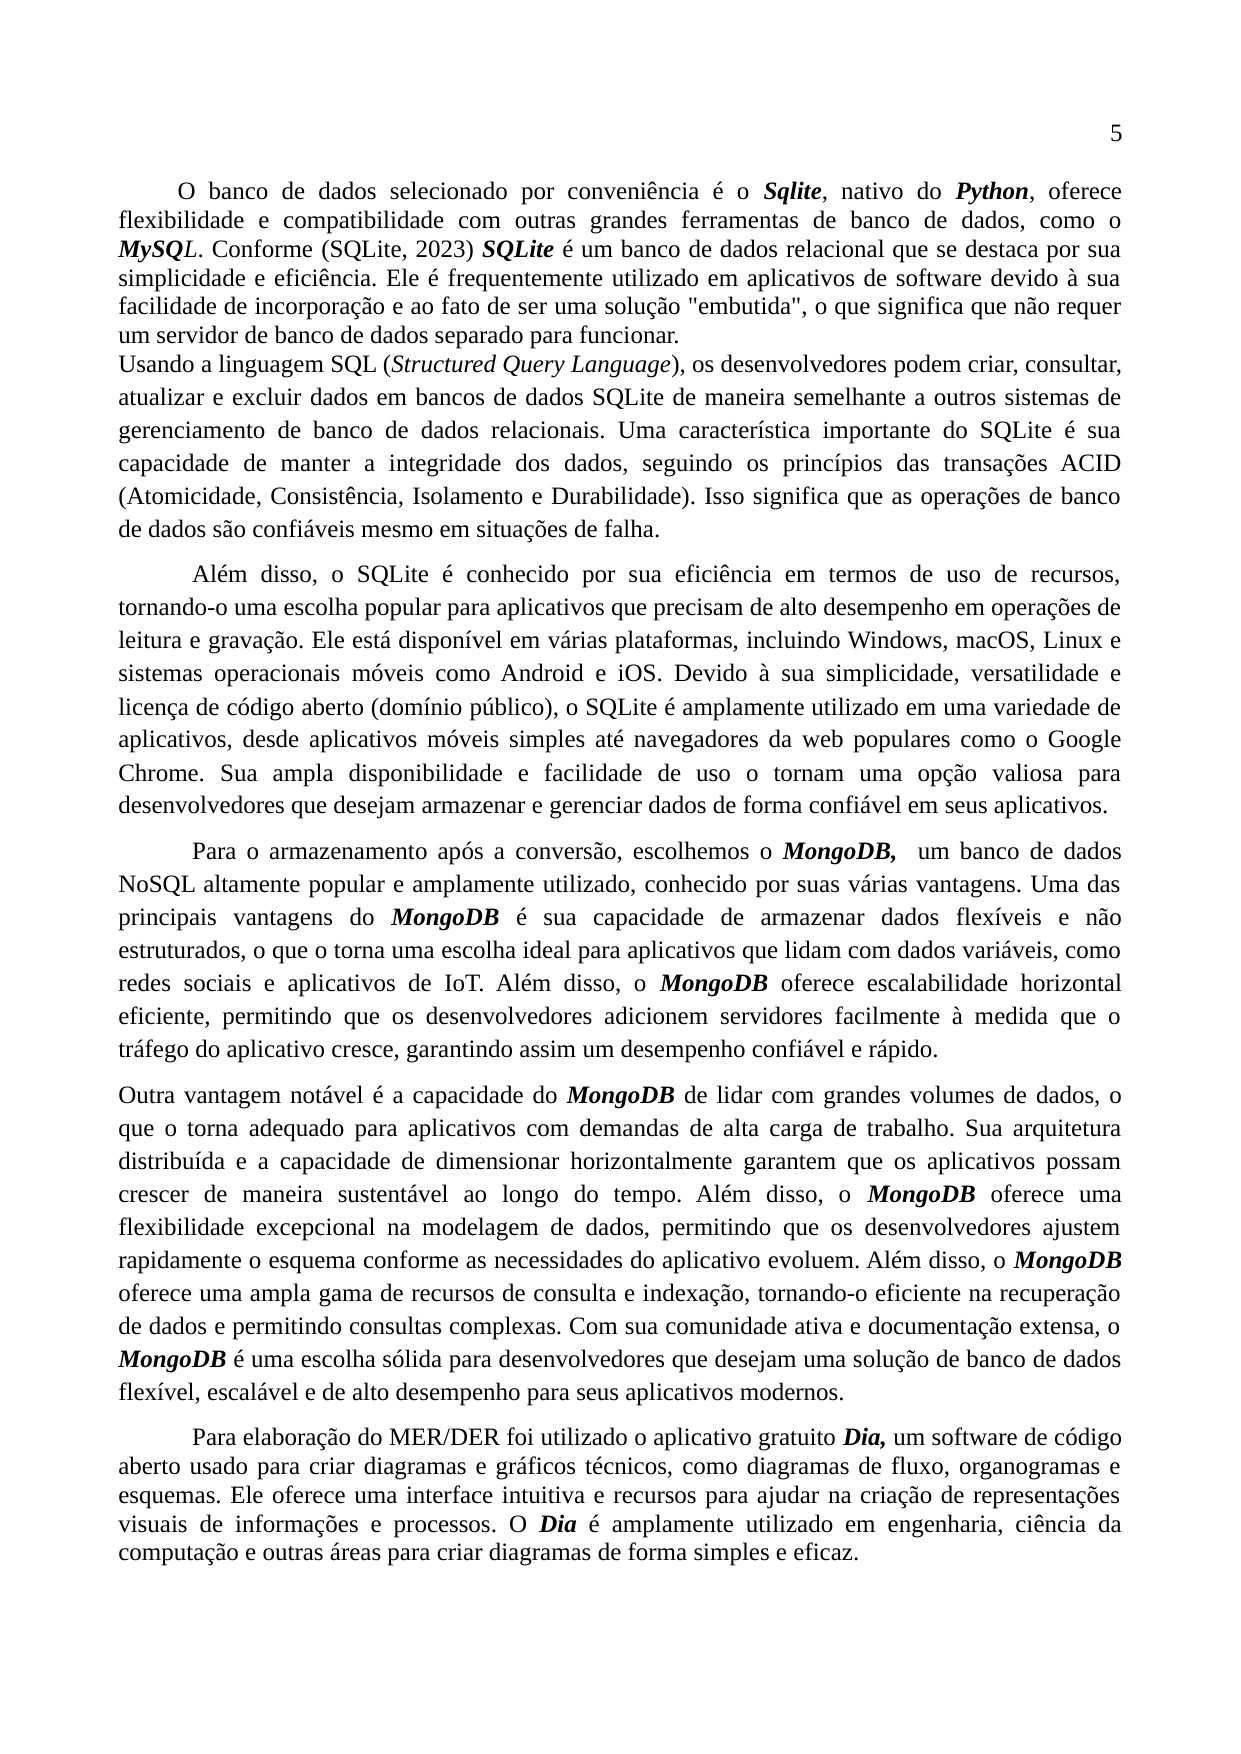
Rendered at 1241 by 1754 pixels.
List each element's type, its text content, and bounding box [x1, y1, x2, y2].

text Usando a linguagem SQL (Structured Query Language), os desenvolvedores podem criar, consultar, atualizar e excluir dados em bancos de dados SQLite de maneira semelhante a outros sistemas de gerenciamento de banco de dados relacionais. Uma característica importante do SQLite é sua capacidade de manter a integridade dos dados, seguindo os princípios das transações ACID (Atomicidade, Consistência, Isolamento e Durabilidade). Isso significa que as operações de banco de dados são confiáveis mesmo em situações de falha. [118, 349, 1122, 543]
text O banco de dados selecionado por conveniência é o Sqlite, nativo do Python, oferece flexibilidade e compatibilidade com outras grandes ferramentas de banco de dados, como o MySQL. Conforme (SQLite, 2023) SQLite é um banco de dados relacional que se destaca por sua simplicidade e eficiência. Ele é frequentemente utilizado em aplicativos de software devido à sua facilidade de incorporação e ao fato de ser uma solução "embutida", o que significa que não requer um servidor de banco de dados separado para funcionar. [118, 176, 1122, 349]
text Outra vantagem notável é a capacidade do MongoDB de lidar com grandes volumes de dados, o que o torna adequado para aplicativos com demandas de alta carga de trabalho. Sua arquitetura distribuída e a capacidade de dimensionar horizontalmente garantem que os aplicativos possam crescer de maneira sustentável ao longo do tempo. Além disso, o MongoDB oferece uma flexibilidade excepcional na modelagem de dados, permitindo que os desenvolvedores ajustem rapidamente o esquema conforme as necessidades do aplicativo evoluem. Além disso, o MongoDB oferece uma ampla gama de recursos de consulta e indexação, tornando-o eficiente na recuperação de dados e permitindo consultas complexas. Com sua comunidade ativa e documentação extensa, o MongoDB é uma escolha sólida para desenvolvedores que desejam uma solução de banco de dados flexível, escalável e de alto desempenho para seus aplicativos modernos. [118, 1080, 1122, 1406]
text Além disso, o SQLite é conhecido por sua eficiência em termos de uso de recursos, tornando-o uma escolha popular para aplicativos que precisam de alto desempenho em operações de leitura e gravação. Ele está disponível em várias plataformas, incluindo Windows, macOS, Linux e sistemas operacionais móveis como Android e iOS. Devido à sua simplicidade, versatilidade e licença de código aberto (domínio público), o SQLite é amplamente utilizado em uma variedade de aplicativos, desde aplicativos móveis simples até navegadores da web populares como o Google Chrome. Sua ampla disponibilidade e facilidade de uso o tornam uma opção valiosa para desenvolvedores que desejam armazenar e gerenciar dados de forma confiável em seus aplicativos. [118, 559, 1122, 819]
text Para o armazenamento após a conversão, escolhemos o MongoDB, um banco de dados NoSQL altamente popular e amplamente utilizado, conhecido por suas várias vantagens. Uma das principais vantagens do MongoDB é sua capacidade de armazenar dados flexíveis e não estruturados, o que o torna uma escolha ideal para aplicativos que lidam com dados variáveis, como redes sociais e aplicativos de IoT. Além disso, o MongoDB oferece escalabilidade horizontal eficiente, permitindo que os desenvolvedores adicionem servidores facilmente à medida que o tráfego do aplicativo cresce, garantindo assim um desempenho confiável e rápido. [118, 836, 1122, 1063]
text Para elaboração do MER/DER foi utilizado o aplicativo gratuito Dia, um software de código aberto usado para criar diagramas e gráficos técnicos, como diagramas de fluxo, organogramas e esquemas. Ele oferece uma interface intuitiva e recursos para ajudar na criação de representações visuais de informações e processos. O Dia é amplamente utilizado em engenharia, ciência da computação e outras áreas para criar diagramas de forma simples e eficaz. [118, 1422, 1122, 1566]
